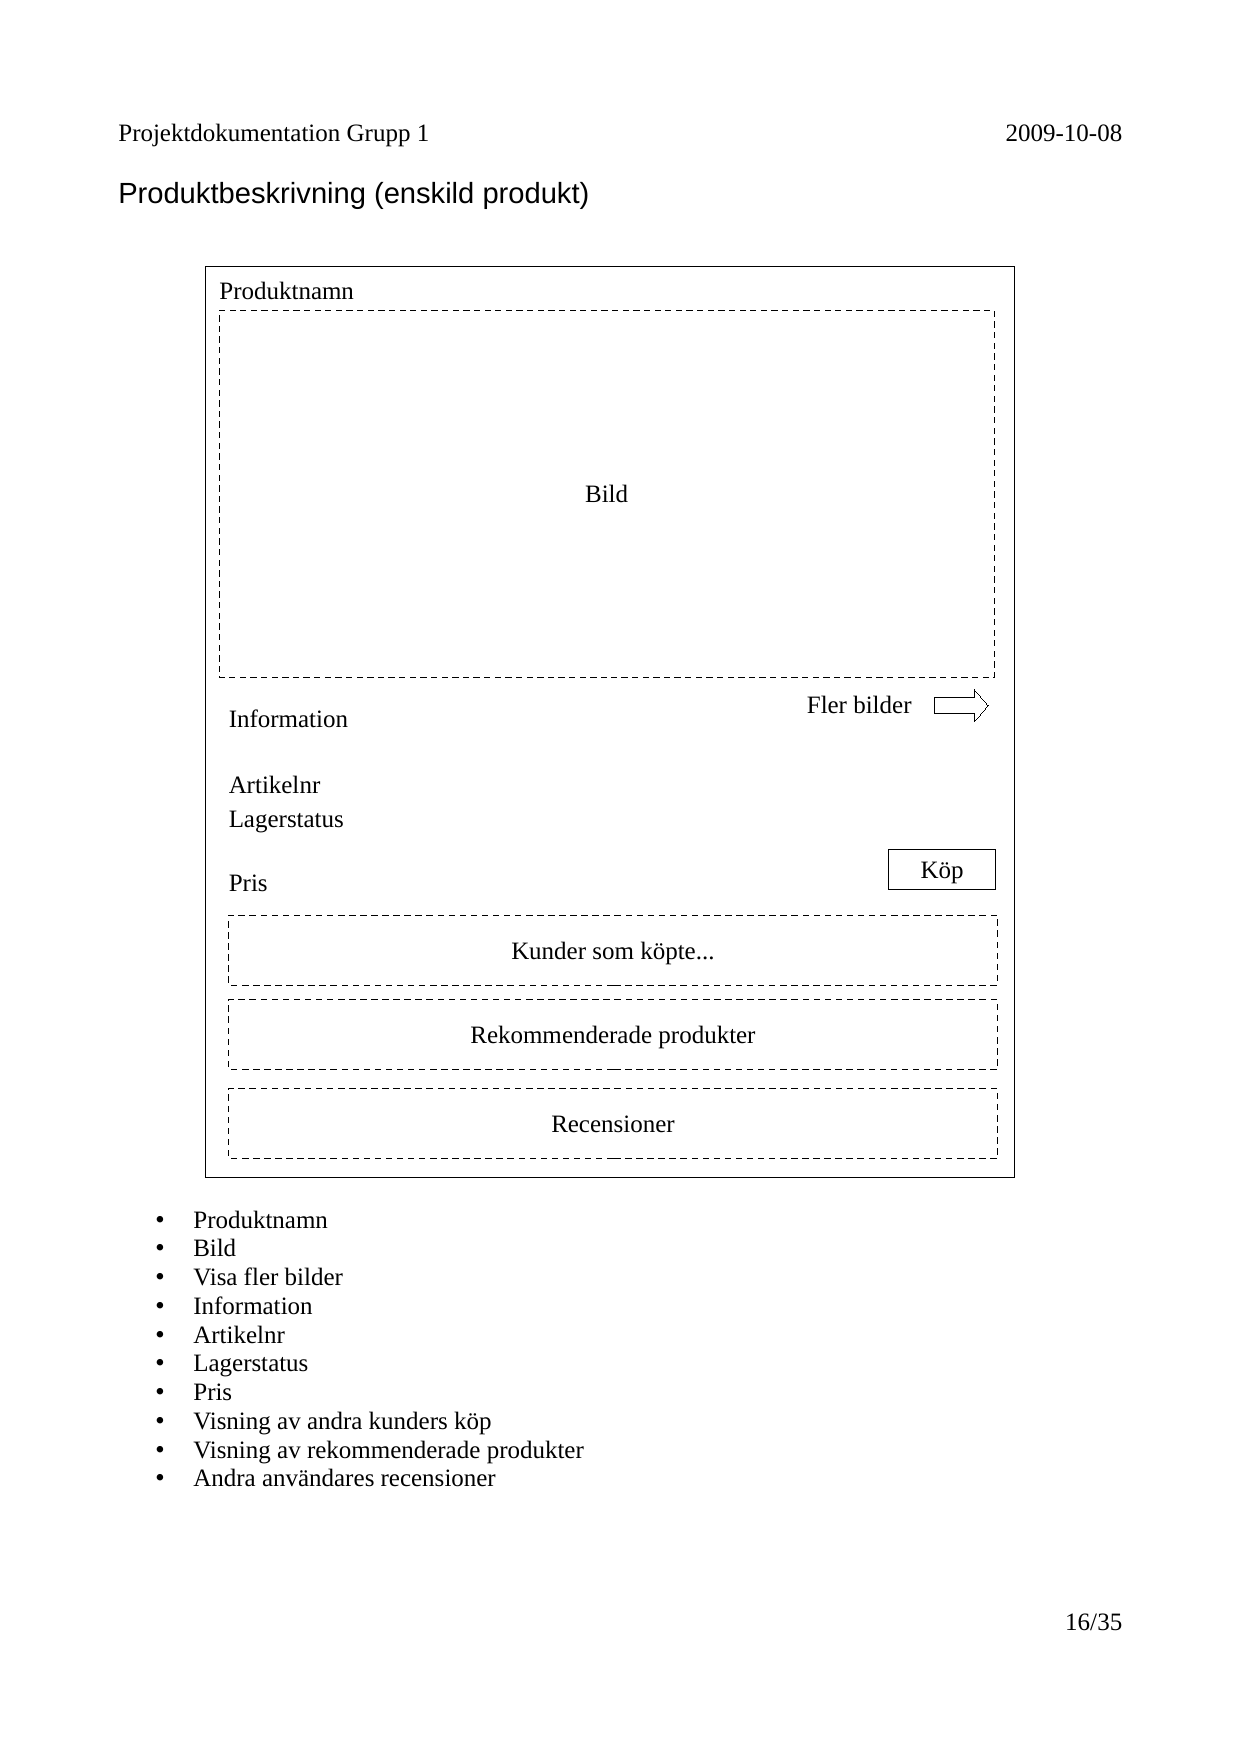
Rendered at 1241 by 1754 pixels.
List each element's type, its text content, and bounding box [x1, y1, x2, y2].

list Visning av rekommenderade produkter [156, 1435, 1122, 1463]
list Lagerstatus [156, 1348, 1122, 1377]
list Artikelnr [156, 1320, 1122, 1348]
list Produktnamn [156, 1205, 1122, 1233]
list Visning av andra kunders köp [156, 1406, 1122, 1435]
list Andra användares recensioner [156, 1463, 1122, 1492]
list Pris [156, 1377, 1122, 1406]
list Visa fler bilder [156, 1262, 1122, 1291]
list Information [156, 1291, 1122, 1320]
list Bild [156, 1233, 1122, 1262]
subtitle Produktbeskrivning (enskild produkt) [118, 176, 1122, 210]
